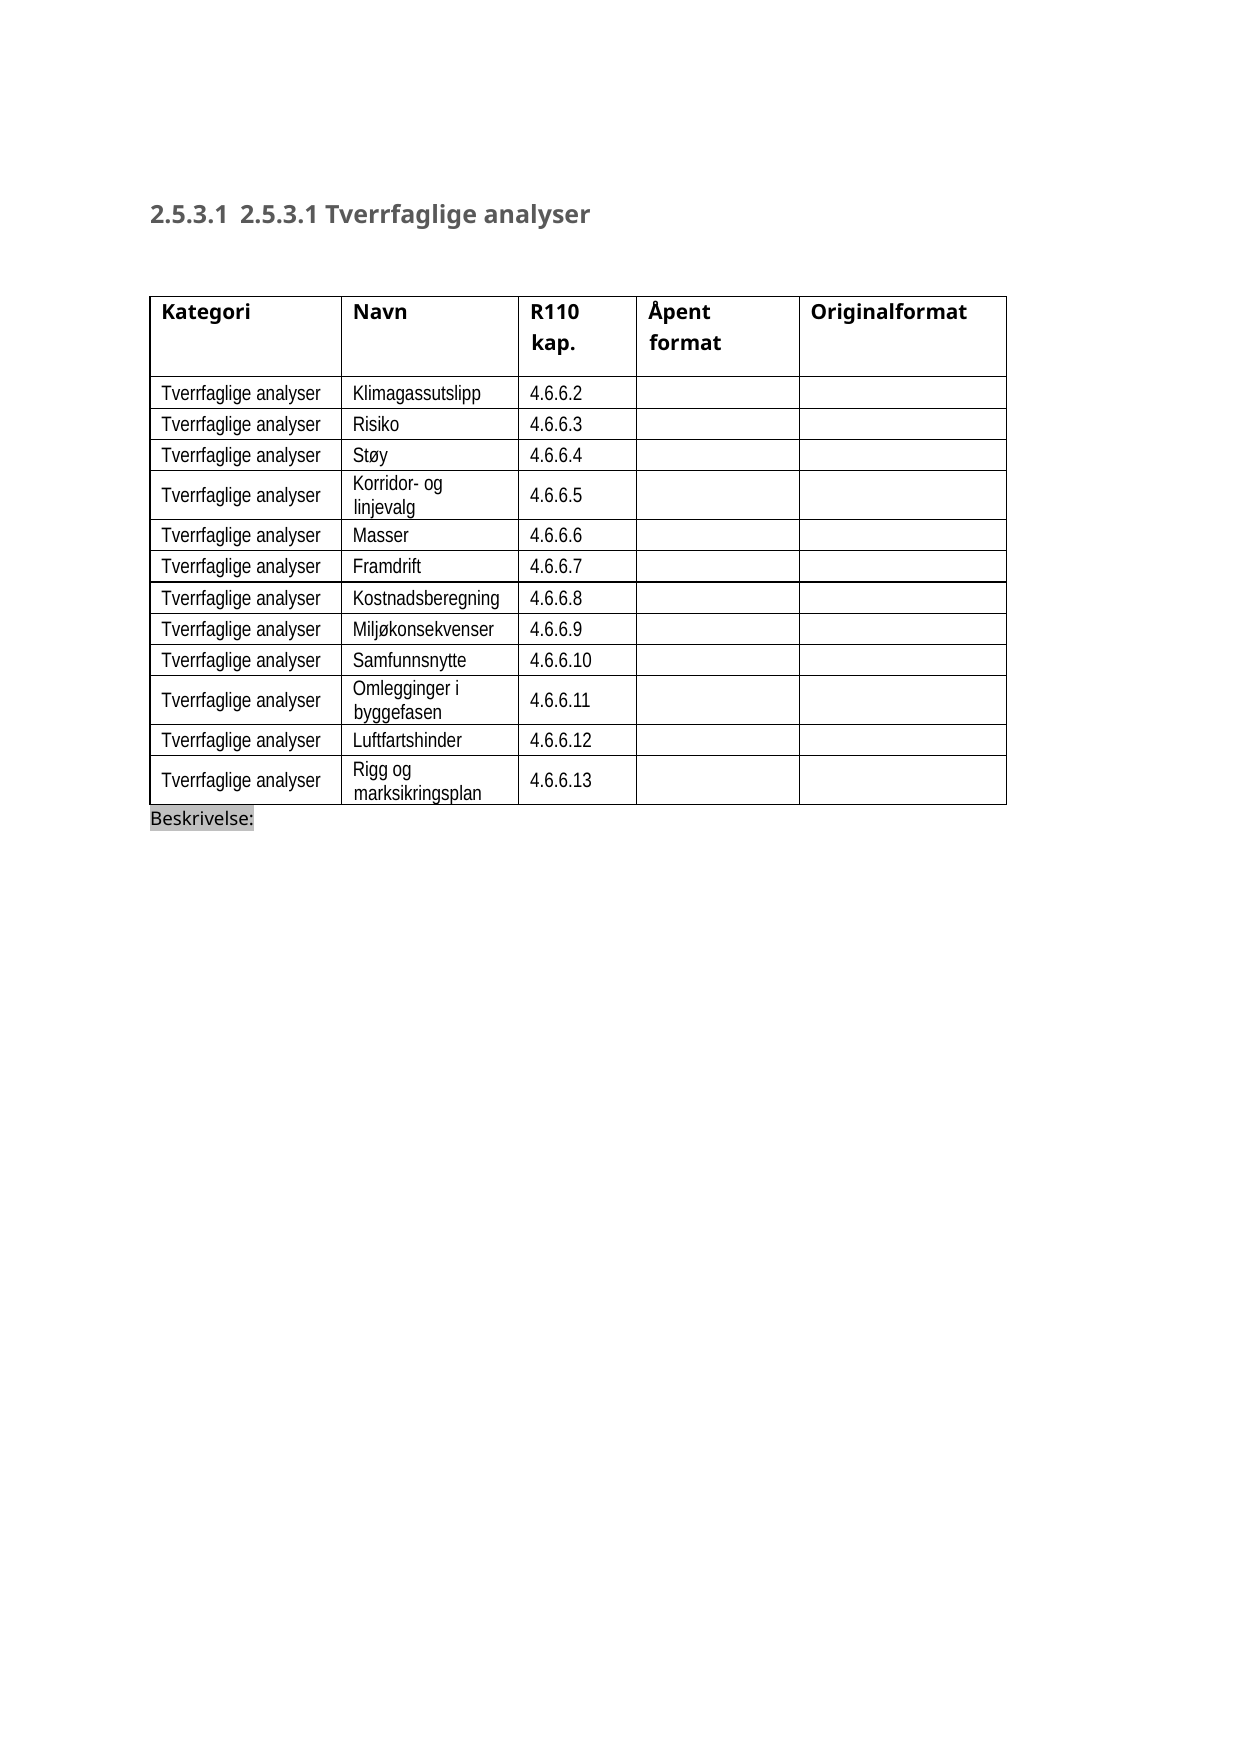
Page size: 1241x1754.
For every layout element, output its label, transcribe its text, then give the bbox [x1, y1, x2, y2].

table_cell Tverrfaglige analyser [151, 471, 341, 519]
table_cell [800, 676, 1006, 724]
table_cell [800, 725, 1006, 755]
table_header R110 kap. [519, 297, 636, 376]
table_cell 4.6.6.2 [519, 377, 636, 407]
table_cell [800, 756, 1006, 804]
table_cell Tverrfaglige analyser [151, 676, 341, 724]
table_cell [800, 520, 1006, 550]
table_cell Tverrfaglige analyser [151, 725, 341, 755]
table_cell 4.6.6.6 [519, 520, 636, 550]
table_cell [800, 614, 1006, 644]
table_cell Støy [342, 440, 518, 470]
table_cell 4.6.6.8 [519, 583, 636, 613]
table_cell [800, 440, 1006, 470]
table_cell [637, 583, 799, 613]
table_cell Risiko [342, 409, 518, 439]
table_cell Klimagassutslipp [342, 377, 518, 407]
table_cell Framdrift [342, 551, 518, 581]
table_cell 4.6.6.5 [519, 471, 636, 519]
table_cell [800, 377, 1006, 407]
subtitle 2.5.3.1 Tverrfaglige analyser [150, 197, 1090, 231]
table_cell Tverrfaglige analyser [151, 583, 341, 613]
table_header Originalformat [800, 297, 1006, 376]
table_header Åpent format [637, 297, 799, 376]
table_cell [800, 645, 1006, 675]
table_header Kategori [151, 297, 341, 376]
table_cell [637, 676, 799, 724]
table_cell Samfunnsnytte [342, 645, 518, 675]
table_cell Tverrfaglige analyser [151, 645, 341, 675]
table_cell [637, 440, 799, 470]
table_cell [800, 551, 1006, 581]
table_cell Tverrfaglige analyser [151, 520, 341, 550]
table_cell [637, 471, 799, 519]
table_cell 4.6.6.13 [519, 756, 636, 804]
table_cell Tverrfaglige analyser [151, 409, 341, 439]
table_cell Miljøkonsekvenser [342, 614, 518, 644]
table_cell 4.6.6.7 [519, 551, 636, 581]
table_cell Masser [342, 520, 518, 550]
table_cell Tverrfaglige analyser [151, 551, 341, 581]
table_cell [637, 377, 799, 407]
table_header Navn [342, 297, 518, 376]
table_cell Tverrfaglige analyser [151, 440, 341, 470]
table_cell [800, 471, 1006, 519]
table_cell Tverrfaglige analyser [151, 377, 341, 407]
table_cell 4.6.6.9 [519, 614, 636, 644]
table_cell [637, 551, 799, 581]
table_cell 4.6.6.4 [519, 440, 636, 470]
table_cell Tverrfaglige analyser [151, 614, 341, 644]
text Beskrivelse: [150, 805, 1090, 831]
table_cell [637, 409, 799, 439]
table_cell [637, 520, 799, 550]
table_cell 4.6.6.10 [519, 645, 636, 675]
table_cell Luftfartshinder [342, 725, 518, 755]
table_cell [637, 614, 799, 644]
table_cell Korridor- og linjevalg [342, 471, 518, 519]
table_cell Tverrfaglige analyser [151, 756, 341, 804]
table_cell 4.6.6.11 [519, 676, 636, 724]
table_cell Rigg og marksikringsplan [342, 756, 518, 804]
table_cell [800, 409, 1006, 439]
table_cell Omlegginger i byggefasen [342, 676, 518, 724]
table_cell Kostnadsberegning [342, 583, 518, 613]
table_cell [637, 645, 799, 675]
table_cell [637, 756, 799, 804]
table_cell [637, 725, 799, 755]
table_cell 4.6.6.3 [519, 409, 636, 439]
table_cell 4.6.6.12 [519, 725, 636, 755]
table_cell [800, 583, 1006, 613]
